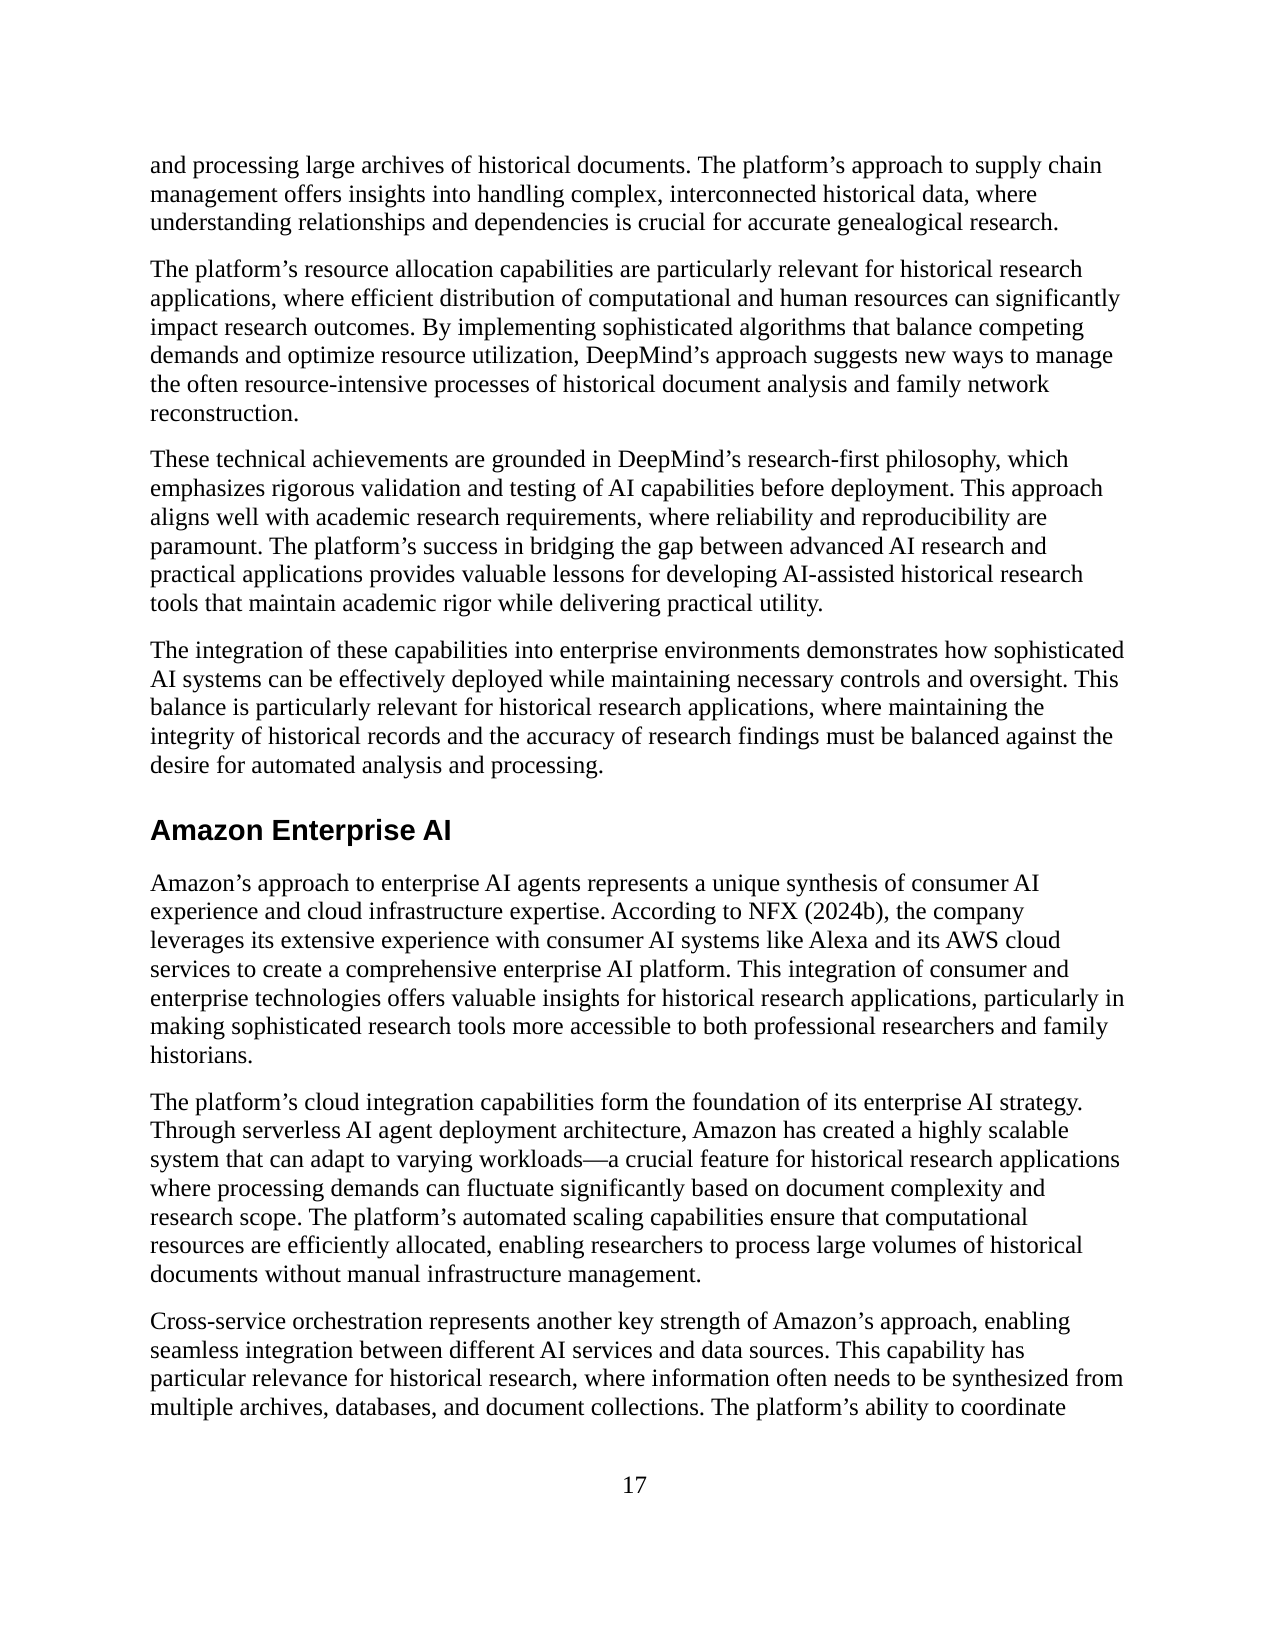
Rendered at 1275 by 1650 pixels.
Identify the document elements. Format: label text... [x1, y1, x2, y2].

text These technical achievements are grounded in DeepMind’s research-first philosophy, which emphasizes rigorous validation and testing of AI capabilities before deployment. This approach aligns well with academic research requirements, where reliability and reproducibility are paramount. The platform’s success in bridging the gap between advanced AI research and practical applications provides valuable lessons for developing AI-assisted historical research tools that maintain academic rigor while delivering practical utility. [150, 444, 1125, 617]
text and processing large archives of historical documents. The platform’s approach to supply chain management offers insights into handling complex, interconnected historical data, where understanding relationships and dependencies is crucial for accurate genealogical research. [150, 150, 1125, 236]
text The platform’s resource allocation capabilities are particularly relevant for historical research applications, where efficient distribution of computational and human resources can significantly impact research outcomes. By implementing sophisticated algorithms that balance competing demands and optimize resource utilization, DeepMind’s approach suggests new ways to manage the often resource-intensive processes of historical document analysis and family network reconstruction. [150, 254, 1125, 427]
text Cross-service orchestration represents another key strength of Amazon’s approach, enabling seamless integration between different AI services and data sources. This capability has particular relevance for historical research, where information often needs to be synthesized from multiple archives, databases, and document collections. The platform’s ability to coordinate [150, 1306, 1125, 1421]
text The platform’s cloud integration capabilities form the foundation of its enterprise AI strategy. Through serverless AI agent deployment architecture, Amazon has created a highly scalable system that can adapt to varying workloads—a crucial feature for historical research applications where processing demands can fluctuate significantly based on document complexity and research scope. The platform’s automated scaling capabilities ensure that computational resources are efficiently allocated, enabling researchers to process large volumes of historical documents without manual infrastructure management. [150, 1087, 1125, 1288]
subtitle Amazon Enterprise AI [150, 813, 1125, 846]
text Amazon’s approach to enterprise AI agents represents a unique synthesis of consumer AI experience and cloud infrastructure expertise. According to NFX (2024b), the company leverages its extensive experience with consumer AI systems like Alexa and its AWS cloud services to create a comprehensive enterprise AI platform. This integration of consumer and enterprise technologies offers valuable insights for historical research applications, particularly in making sophisticated research tools more accessible to both professional researchers and family historians. [150, 868, 1125, 1069]
text The integration of these capabilities into enterprise environments demonstrates how sophisticated AI systems can be effectively deployed while maintaining necessary controls and oversight. This balance is particularly relevant for historical research applications, where maintaining the integrity of historical records and the accuracy of research findings must be balanced against the desire for automated analysis and processing. [150, 635, 1125, 779]
